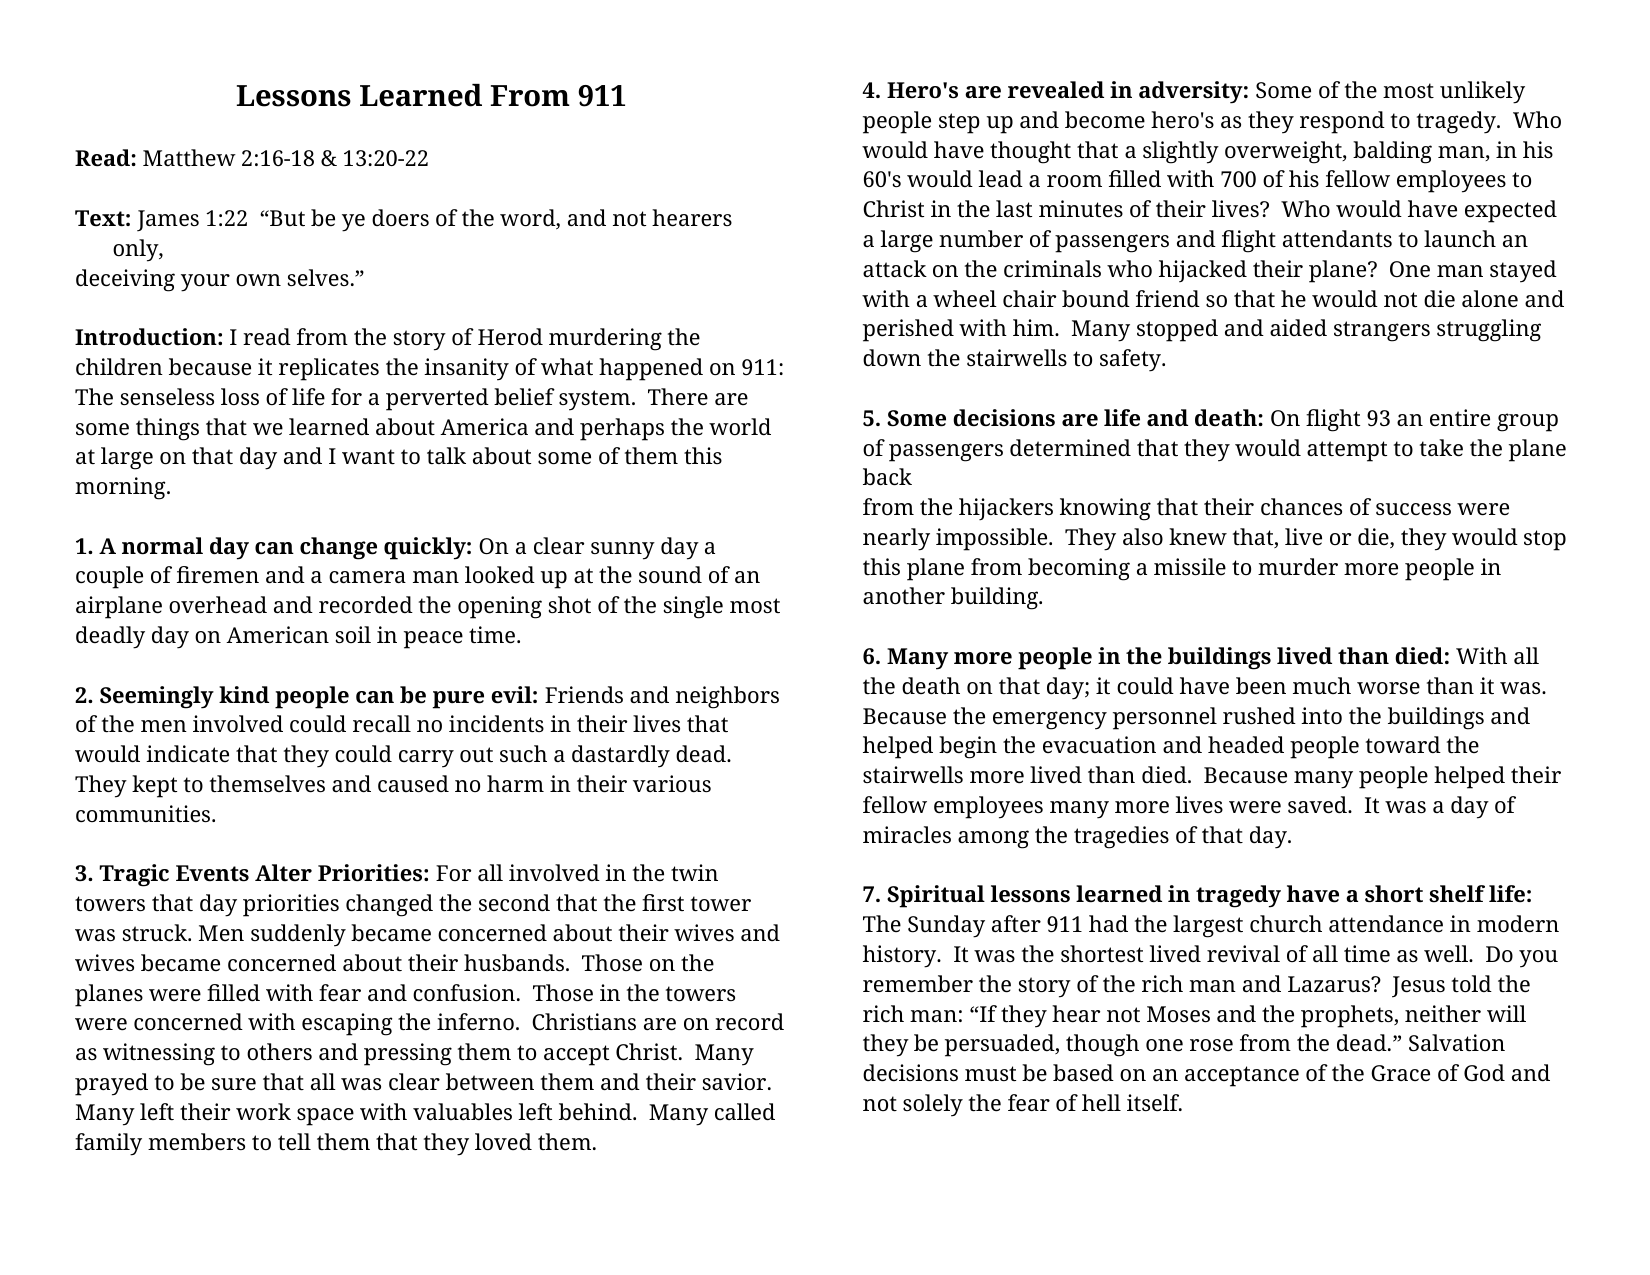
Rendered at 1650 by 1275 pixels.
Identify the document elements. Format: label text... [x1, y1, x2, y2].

subtitle 4. Hero's are revealed in adversity: Some of the most unlikely people step up and become hero's as they respond to tragedy. Who would have thought that a slightly overweight, balding man, in his 60's would lead a room filled with 700 of his fellow employees to Christ in the last minutes of their lives? Who would have expected a large number of passengers and flight attendants to launch an attack on the criminals who hijacked their plane? One man stayed with a wheel chair bound friend so that he would not die alone and perished with him. Many stopped and aided strangers struggling down the stairwells to safety. [862, 75, 1575, 373]
subtitle 7. Spiritual lessons learned in tragedy have a short shelf life: The Sunday after 911 had the largest church attendance in modern history. It was the shortest lived revival of all time as well. Do you remember the story of the rich man and Lazarus? Jesus told the rich man: “If they hear not Moses and the prophets, neither will they be persuaded, though one rose from the dead.” Salvation decisions must be based on an acceptance of the Grace of God and not solely the fear of hell itself. [862, 879, 1575, 1118]
subtitle 2. Seemingly kind people can be pure evil: Friends and neighbors of the men involved could recall no incidents in their lives that would indicate that they could carry out such a dastardly dead. They kept to themselves and caused no harm in their various communities. [75, 680, 787, 829]
text Lessons Learned From 911 [75, 75, 787, 115]
subtitle 1. A normal day can change quickly: On a clear sunny day a couple of firemen and a camera man looked up at the sound of an airplane overhead and recorded the opening shot of the single most deadly day on American soil in peace time. [75, 531, 787, 650]
text Text: James 1:22 “But be ye doers of the word, and not hearers only, [75, 203, 787, 263]
subtitle Introduction: I read from the story of Herod murdering the children because it replicates the insanity of what happened on 911: The senseless loss of life for a perverted belief system. There are some things that we learned about America and perhaps the world at large on that day and I want to talk about some of them this morning. [75, 322, 787, 501]
text Read: Matthew 2:16-18 & 13:20-22 [75, 143, 787, 173]
subtitle 3. Tragic Events Alter Priorities: For all involved in the twin towers that day priorities changed the second that the first tower was struck. Men suddenly became concerned about their wives and wives became concerned about their husbands. Those on the planes were filled with fear and confusion. Those in the towers were concerned with escaping the inferno. Christians are on record as witnessing to others and pressing them to accept Christ. Many prayed to be sure that all was clear between them and their savior. Many left their work space with valuables left behind. Many called family members to tell them that they loved them. [75, 858, 787, 1156]
text deceiving your own selves.” [75, 263, 787, 292]
subtitle 6. Many more people in the buildings lived than died: With all the death on that day; it could have been much worse than it was. Because the emergency personnel rushed into the buildings and helped begin the evacuation and headed people toward the stairwells more lived than died. Because many people helped their fellow employees many more lives were saved. It was a day of miracles among the tragedies of that day. [862, 641, 1575, 849]
subtitle 5. Some decisions are life and death: On flight 93 an entire group of passengers determined that they would attempt to take the plane back [862, 403, 1575, 492]
subtitle from the hijackers knowing that their chances of success were nearly impossible. They also knew that, live or die, they would stop this plane from becoming a missile to murder more people in another building. [862, 492, 1575, 611]
